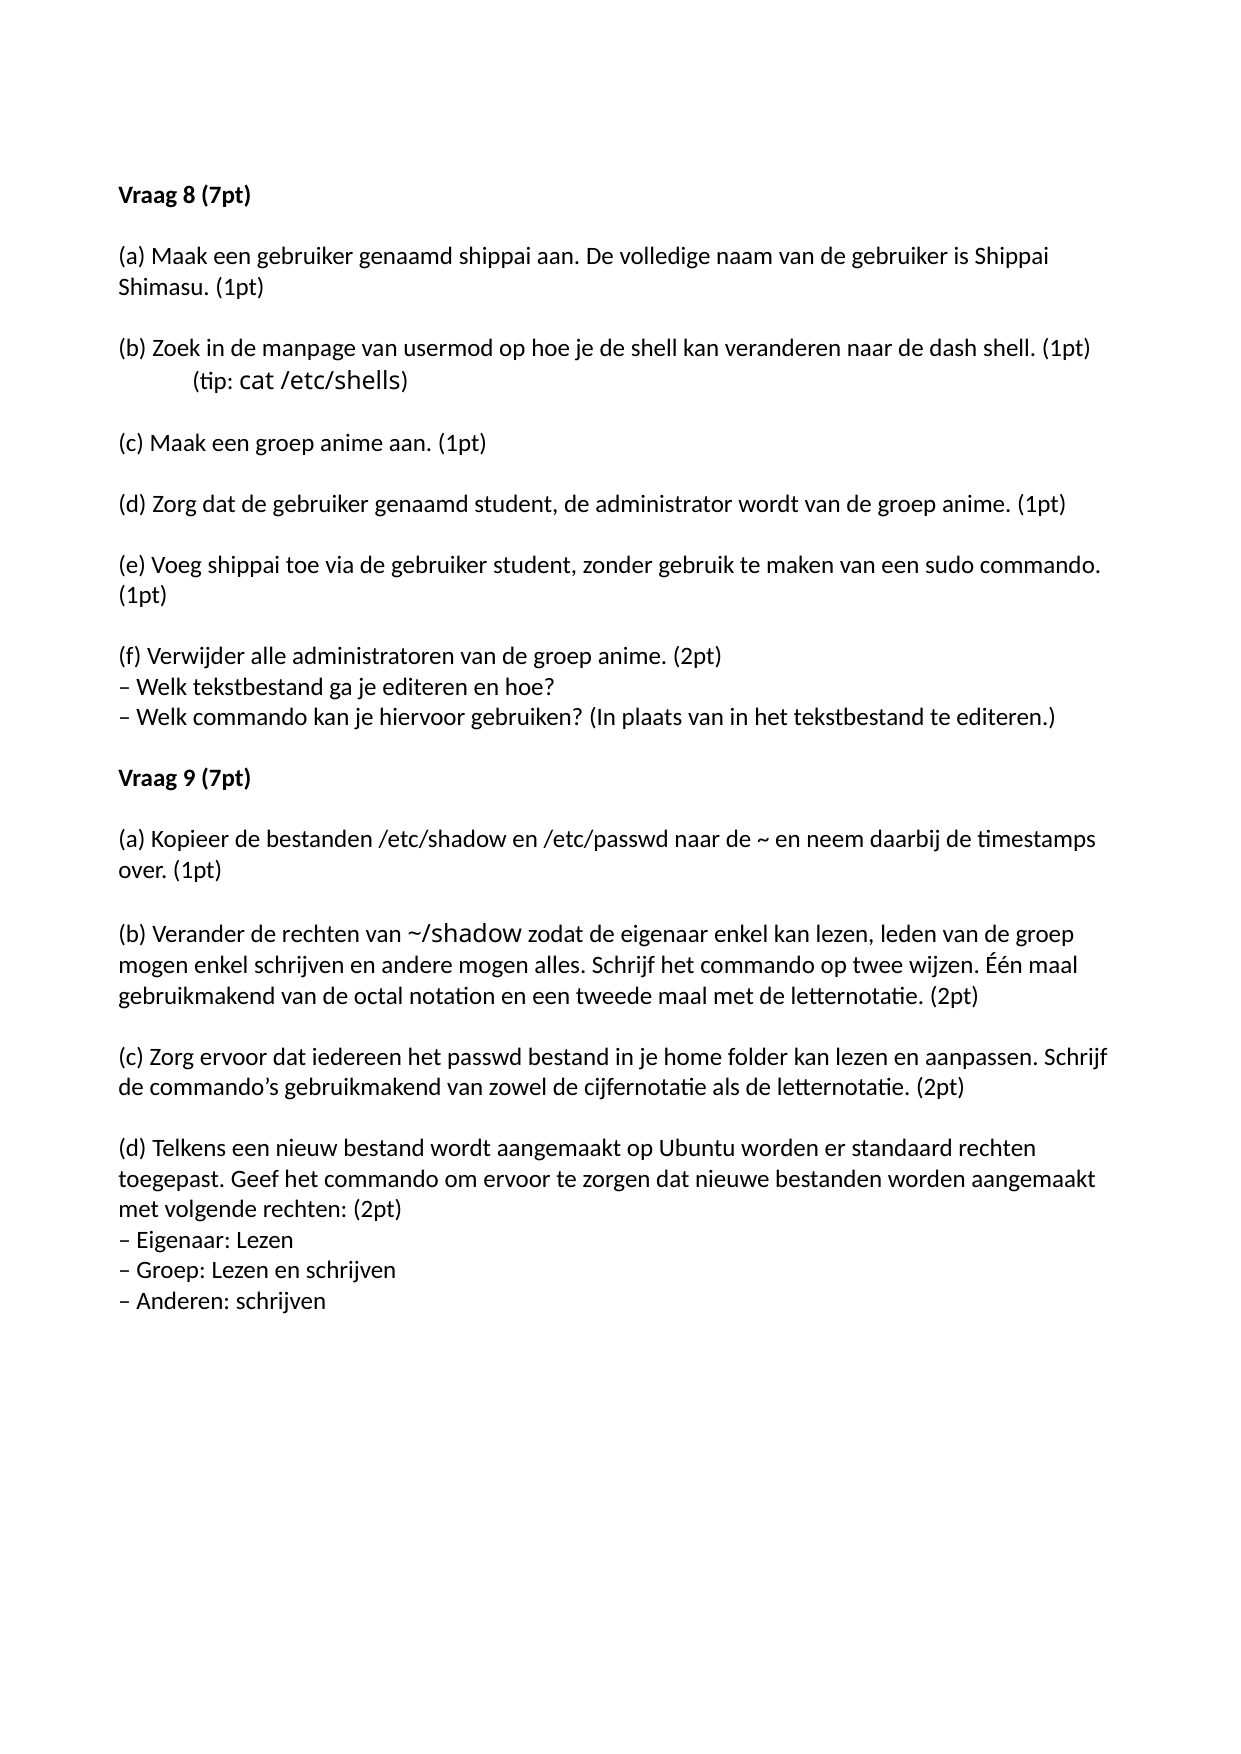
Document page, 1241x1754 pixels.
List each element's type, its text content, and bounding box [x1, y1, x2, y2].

text (a) Maak een gebruiker genaamd shippai aan. De volledige naam van de gebruiker is Shippai Shimasu. (1pt) [118, 240, 1122, 301]
text (c) Maak een groep anime aan. (1pt) [118, 427, 1122, 457]
text (a) Kopieer de bestanden /etc/shadow en /etc/passwd naar de ~ en neem daarbij de timestamps over. (1pt) [118, 824, 1122, 885]
text (b) Zoek in de manpage van usermod op hoe je de shell kan veranderen naar de dash shell. (1pt) [118, 332, 1122, 362]
text Vraag 9 (7pt) [118, 763, 1122, 793]
text Vraag 8 (7pt) [118, 179, 1122, 210]
text – Welk tekstbestand ga je editeren en hoe? [118, 671, 1122, 702]
text – Anderen: schrijven [118, 1285, 1122, 1316]
text – Eigenaar: Lezen [118, 1224, 1122, 1254]
text (c) Zorg ervoor dat iedereen het passwd bestand in je home folder kan lezen en aanpassen. Schrijf de commando’s gebruikmakend van zowel de cijfernotatie als de letternotatie. (2pt) [118, 1041, 1122, 1102]
text – Groep: Lezen en schrijven [118, 1254, 1122, 1285]
text (f) Verwijder alle administratoren van de groep anime. (2pt) [118, 641, 1122, 671]
text (b) Verander de rechten van ~/shadow zodat de eigenaar enkel kan lezen, leden van de groep mogen enkel schrijven en andere mogen alles. Schrijf het commando op twee wijzen. Één maal gebruikmakend van de octal notation en een tweede maal met de letternotatie. (2pt) [118, 915, 1122, 1010]
text (d) Telkens een nieuw bestand wordt aangemaakt op Ubuntu worden er standaard rechten toegepast. Geef het commando om ervoor te zorgen dat nieuwe bestanden worden aangemaakt met volgende rechten: (2pt) [118, 1132, 1122, 1224]
text (e) Voeg shippai toe via de gebruiker student, zonder gebruik te maken van een sudo commando. (1pt) [118, 549, 1122, 610]
text – Welk commando kan je hiervoor gebruiken? (In plaats van in het tekstbestand te editeren.) [118, 702, 1122, 732]
text (d) Zorg dat de gebruiker genaamd student, de administrator wordt van de groep anime. (1pt) [118, 488, 1122, 518]
text (tip: cat /etc/shells) [118, 362, 1122, 396]
